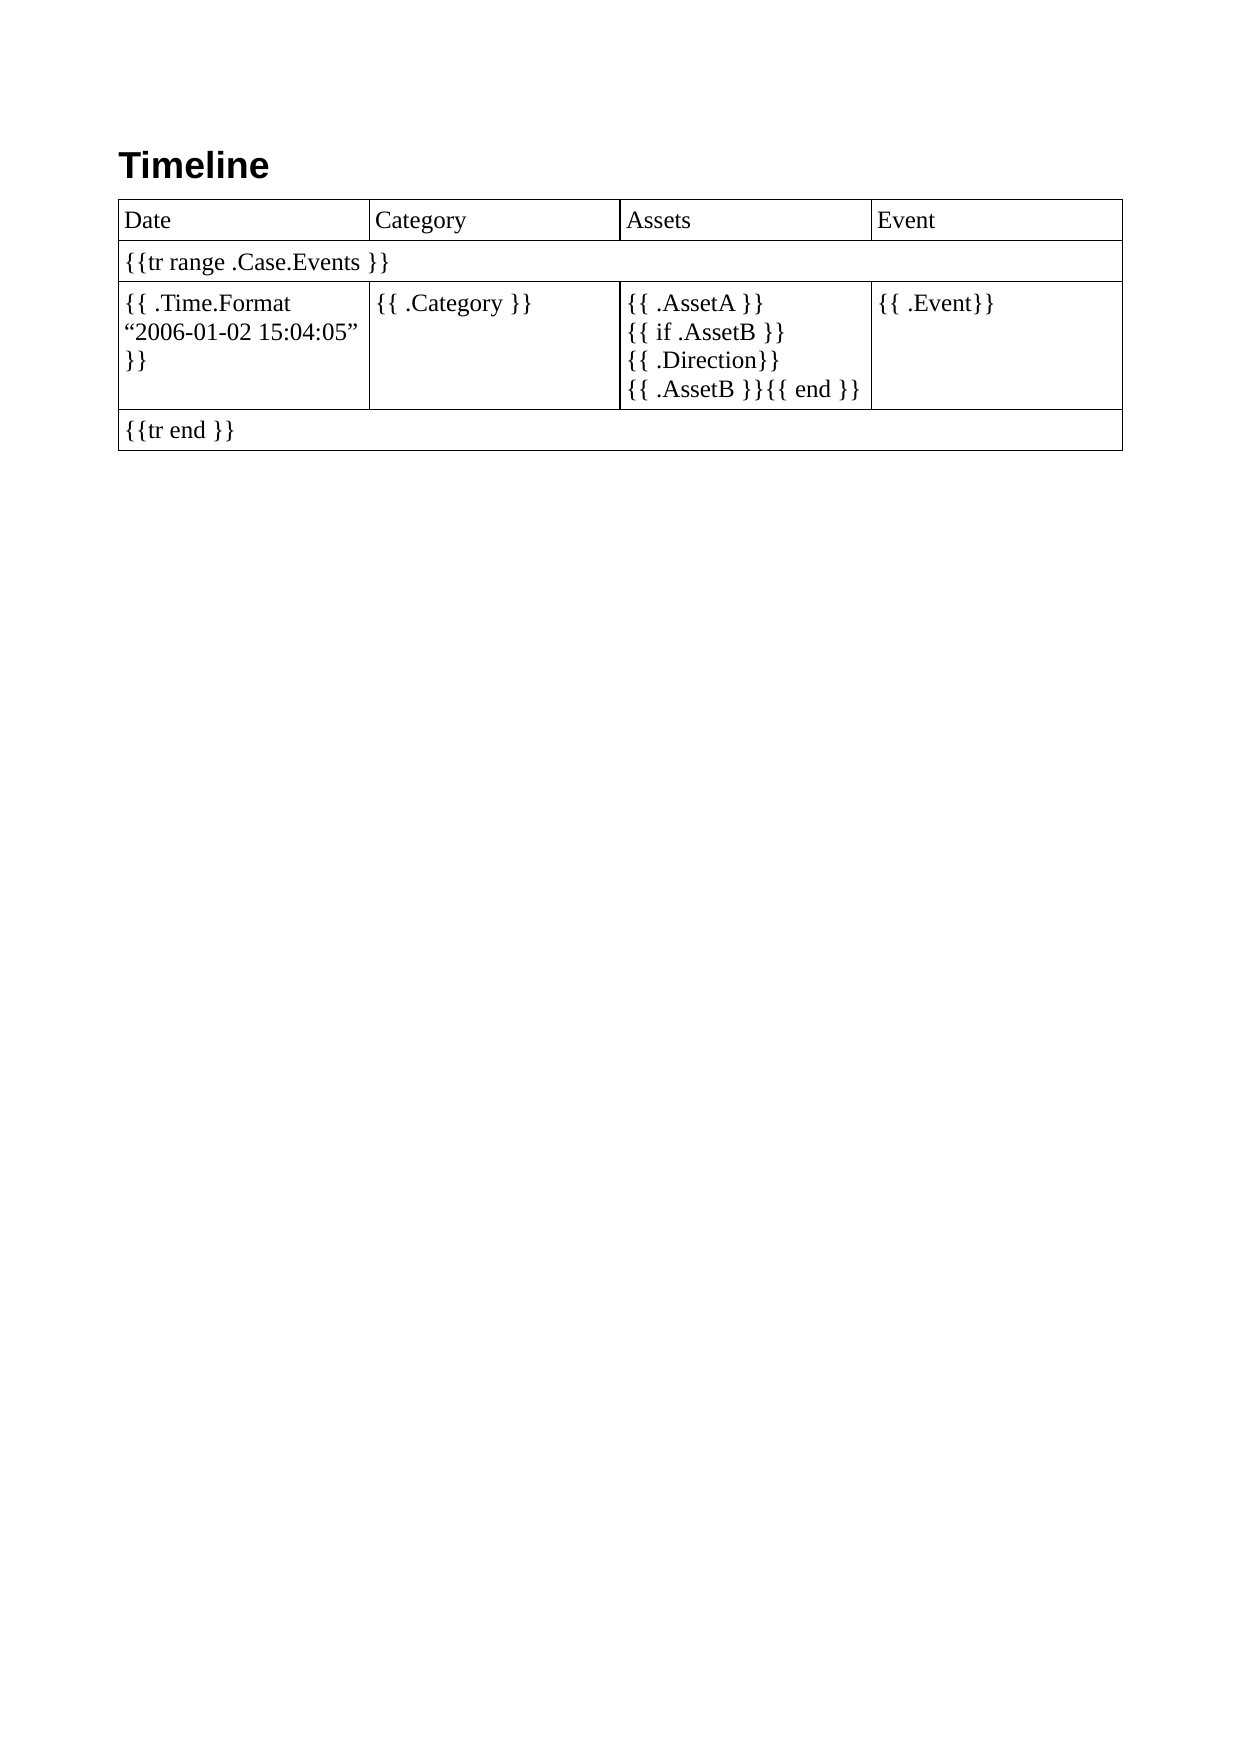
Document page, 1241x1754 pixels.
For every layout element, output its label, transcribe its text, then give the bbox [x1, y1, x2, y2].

table_header Assets [621, 200, 871, 240]
table_header Date [119, 200, 369, 240]
table_header Event [872, 200, 1122, 240]
table_cell {{ .AssetA }}{{ if .AssetB }}{{ .Direction}} {{ .AssetB }}{{ end }} [621, 282, 871, 409]
table_header Category [370, 200, 619, 240]
table_cell {{ .Category }} [370, 282, 619, 409]
table_cell {{tr end }} [119, 410, 1122, 450]
table_cell {{tr range .Case.Events }} [119, 241, 1122, 281]
subtitle Timeline [118, 143, 1122, 186]
table_cell {{ .Event}} [872, 282, 1122, 409]
table_cell {{ .Time.Format “2006-01-02 15:04:05” }} [119, 282, 369, 409]
